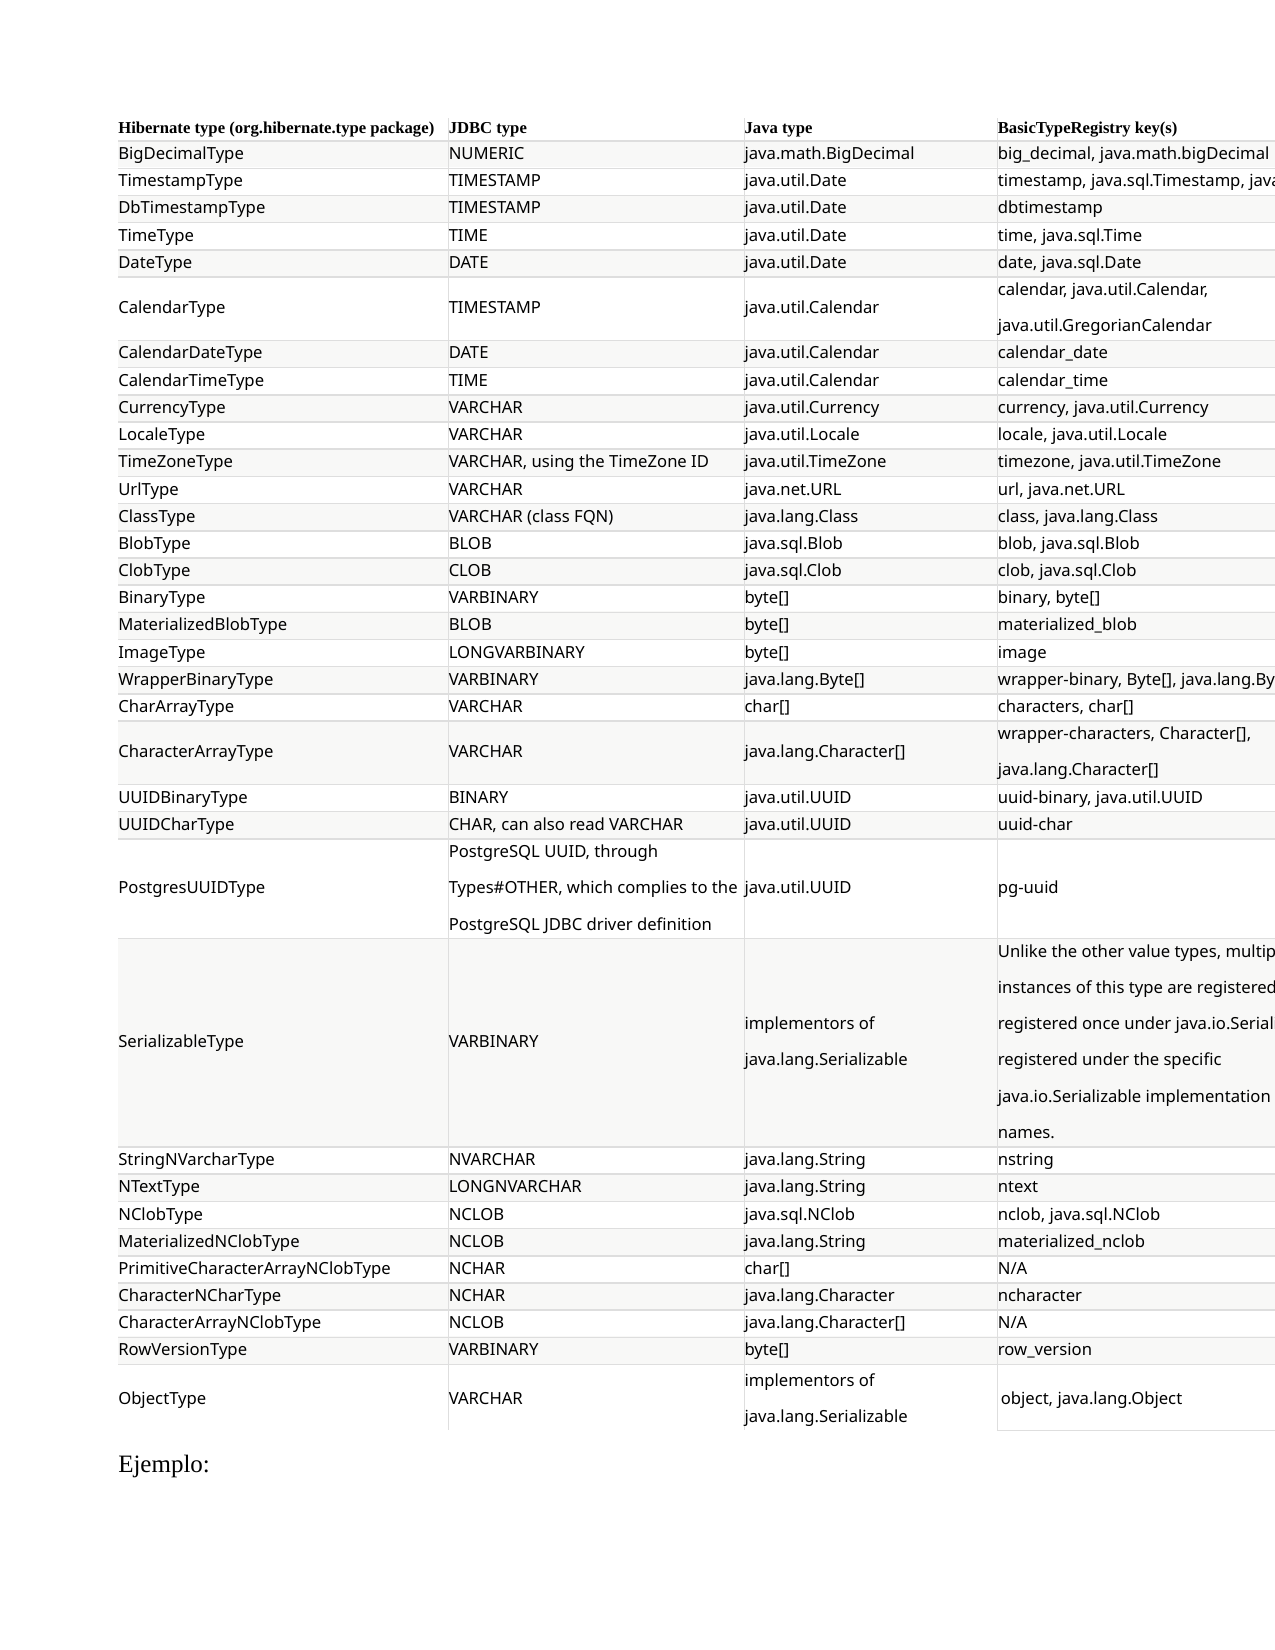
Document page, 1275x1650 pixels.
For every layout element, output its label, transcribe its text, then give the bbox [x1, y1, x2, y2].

table_cell CalendarType [118, 278, 448, 339]
table_cell WrapperBinaryType [118, 667, 448, 693]
table_cell class, java.lang.Class [998, 504, 1275, 530]
table_cell java.lang.Character[] [745, 1311, 997, 1336]
table_cell LONGNVARCHAR [449, 1175, 744, 1201]
table_cell nstring [998, 1148, 1275, 1173]
table_cell BigDecimalType [118, 142, 448, 167]
table_cell UUIDCharType [118, 812, 448, 838]
table_cell NCLOB [449, 1229, 744, 1255]
table_cell VARCHAR, using the TimeZone ID [449, 450, 744, 476]
table_cell CHAR, can also read VARCHAR [449, 812, 744, 838]
table_cell dbtimestamp [998, 196, 1275, 222]
table_cell uuid-binary, java.util.UUID [998, 785, 1275, 811]
table_cell java.util.Calendar [745, 341, 997, 367]
table_cell java.lang.String [745, 1175, 997, 1201]
table_cell VARCHAR [449, 695, 744, 720]
table_cell byte[] [745, 1338, 997, 1364]
table_cell NCHAR [449, 1257, 744, 1282]
table_cell VARCHAR [449, 423, 744, 448]
table_cell materialized_blob [998, 613, 1275, 639]
table_cell BINARY [449, 785, 744, 811]
table_cell row_version [998, 1338, 1275, 1364]
table_cell CharacterArrayNClobType [118, 1311, 448, 1336]
table_cell BLOB [449, 613, 744, 639]
table_cell TimeZoneType [118, 450, 448, 476]
table_cell TIMESTAMP [449, 169, 744, 194]
table_cell java.sql.Blob [745, 532, 997, 557]
table_cell StringNVarcharType [118, 1148, 448, 1173]
table_cell java.util.Date [745, 169, 997, 194]
table_cell CharArrayType [118, 695, 448, 720]
table_cell RowVersionType [118, 1338, 448, 1364]
table_cell NCHAR [449, 1284, 744, 1309]
table_cell java.sql.NClob [745, 1202, 997, 1228]
table_cell VARCHAR (class FQN) [449, 504, 744, 530]
table_cell materialized_nclob [998, 1229, 1275, 1255]
table_cell java.util.UUID [745, 840, 997, 938]
table_cell pg-uuid [998, 840, 1275, 938]
table_header BasicTypeRegistry key(s) [998, 118, 1275, 140]
table_cell ncharacter [998, 1284, 1275, 1309]
table_cell NCLOB [449, 1202, 744, 1228]
table_header Java type [745, 118, 997, 140]
table_cell DateType [118, 251, 448, 276]
table_cell implementors of java.lang.Serializable [745, 1365, 997, 1430]
table_cell java.util.TimeZone [745, 450, 997, 476]
table_cell NCLOB [449, 1311, 744, 1336]
table_cell VARCHAR [449, 477, 744, 503]
table_cell blob, java.sql.Blob [998, 532, 1275, 557]
table_cell java.lang.Character[] [745, 722, 997, 784]
table_cell NTextType [118, 1175, 448, 1201]
table_cell ntext [998, 1175, 1275, 1201]
table_cell java.util.Calendar [745, 278, 997, 339]
table_cell java.util.Currency [745, 396, 997, 421]
table_cell uuid-char [998, 812, 1275, 838]
table_cell date, java.sql.Date [998, 251, 1275, 276]
table_cell byte[] [745, 640, 997, 666]
table_cell PostgreSQL UUID, through Types#OTHER, which complies to the PostgreSQL JDBC driver definition [449, 840, 744, 938]
table_cell DATE [449, 341, 744, 367]
table_cell implementors of java.lang.Serializable [745, 939, 997, 1146]
table_cell SerializableType [118, 939, 448, 1146]
table_cell BinaryType [118, 586, 448, 611]
table_cell VARBINARY [449, 667, 744, 693]
table_cell VARCHAR [449, 722, 744, 784]
table_cell java.util.Date [745, 196, 997, 222]
table_cell timestamp, java.sql.Timestamp, java.util.Date [998, 169, 1275, 194]
table_cell CalendarTimeType [118, 368, 448, 394]
table_cell char[] [745, 695, 997, 720]
table_header Hibernate type (org.hibernate.type package) [118, 118, 448, 140]
table_cell BlobType [118, 532, 448, 557]
table_cell VARCHAR [449, 1365, 744, 1430]
table_cell CLOB [449, 559, 744, 584]
table_cell java.sql.Clob [745, 559, 997, 584]
table_cell java.math.BigDecimal [745, 142, 997, 167]
table_cell N/A [998, 1311, 1275, 1336]
table_cell VARCHAR [449, 396, 744, 421]
table_cell image [998, 640, 1275, 666]
table_cell currency, java.util.Currency [998, 396, 1275, 421]
table_cell char[] [745, 1257, 997, 1282]
table_cell N/A [998, 1257, 1275, 1282]
table_cell calendar, java.util.Calendar, java.util.GregorianCalendar [998, 278, 1275, 339]
table_cell timezone, java.util.TimeZone [998, 450, 1275, 476]
table_cell UrlType [118, 477, 448, 503]
table_cell java.net.URL [745, 477, 997, 503]
table_cell java.util.Date [745, 223, 997, 249]
table_cell CharacterNCharType [118, 1284, 448, 1309]
table_cell TIME [449, 368, 744, 394]
table_cell DATE [449, 251, 744, 276]
table_cell NVARCHAR [449, 1148, 744, 1173]
table_cell VARBINARY [449, 939, 744, 1146]
table_header JDBC type [449, 118, 744, 140]
table_cell big_decimal, java.math.bigDecimal [998, 142, 1275, 167]
text Ejemplo: [118, 1449, 1157, 1478]
table_cell java.util.UUID [745, 812, 997, 838]
table_cell ImageType [118, 640, 448, 666]
table_cell wrapper-characters, Character[], java.lang.Character[] [998, 722, 1275, 784]
table_cell time, java.sql.Time [998, 223, 1275, 249]
table_cell nclob, java.sql.NClob [998, 1202, 1275, 1228]
table_cell TimeType [118, 223, 448, 249]
table_cell TIMESTAMP [449, 196, 744, 222]
table_cell TIMESTAMP [449, 278, 744, 339]
table_cell characters, char[] [998, 695, 1275, 720]
table_cell NClobType [118, 1202, 448, 1228]
table_cell NUMERIC [449, 142, 744, 167]
table_cell LONGVARBINARY [449, 640, 744, 666]
table_cell LocaleType [118, 423, 448, 448]
table_cell java.util.Date [745, 251, 997, 276]
table_cell byte[] [745, 586, 997, 611]
table_cell TIME [449, 223, 744, 249]
table_cell ObjectType [118, 1365, 448, 1430]
table_cell java.lang.Class [745, 504, 997, 530]
table_cell url, java.net.URL [998, 477, 1275, 503]
table_cell ClassType [118, 504, 448, 530]
table_cell Unlike the other value types, multiple instances of this type are registered. It is registered once under java.io.Serializable, and registered under the specific java.io.Serializable implementation class names. [998, 939, 1275, 1146]
table_cell java.lang.Character [745, 1284, 997, 1309]
table_cell java.util.Calendar [745, 368, 997, 394]
table_cell MaterializedNClobType [118, 1229, 448, 1255]
table_cell ClobType [118, 559, 448, 584]
table_cell byte[] [745, 613, 997, 639]
table_cell java.lang.String [745, 1148, 997, 1173]
table_cell binary, byte[] [998, 586, 1275, 611]
table_cell java.lang.String [745, 1229, 997, 1255]
table_cell CurrencyType [118, 396, 448, 421]
table_cell CharacterArrayType [118, 722, 448, 784]
table_cell java.util.UUID [745, 785, 997, 811]
table_cell CalendarDateType [118, 341, 448, 367]
table_cell VARBINARY [449, 1338, 744, 1364]
table_cell PrimitiveCharacterArrayNClobType [118, 1257, 448, 1282]
table_cell calendar_date [998, 341, 1275, 367]
table_cell MaterializedBlobType [118, 613, 448, 639]
table_cell TimestampType [118, 169, 448, 194]
table_cell calendar_time [998, 368, 1275, 394]
table_cell VARBINARY [449, 586, 744, 611]
table_cell clob, java.sql.Clob [998, 559, 1275, 584]
table_cell java.lang.Byte[] [745, 667, 997, 693]
table_cell object, java.lang.Object [998, 1365, 1275, 1430]
table_cell wrapper-binary, Byte[], java.lang.Byte[] [998, 667, 1275, 693]
table_cell UUIDBinaryType [118, 785, 448, 811]
table_cell java.util.Locale [745, 423, 997, 448]
table_cell BLOB [449, 532, 744, 557]
table_cell locale, java.util.Locale [998, 423, 1275, 448]
table_cell DbTimestampType [118, 196, 448, 222]
table_cell PostgresUUIDType [118, 840, 448, 938]
